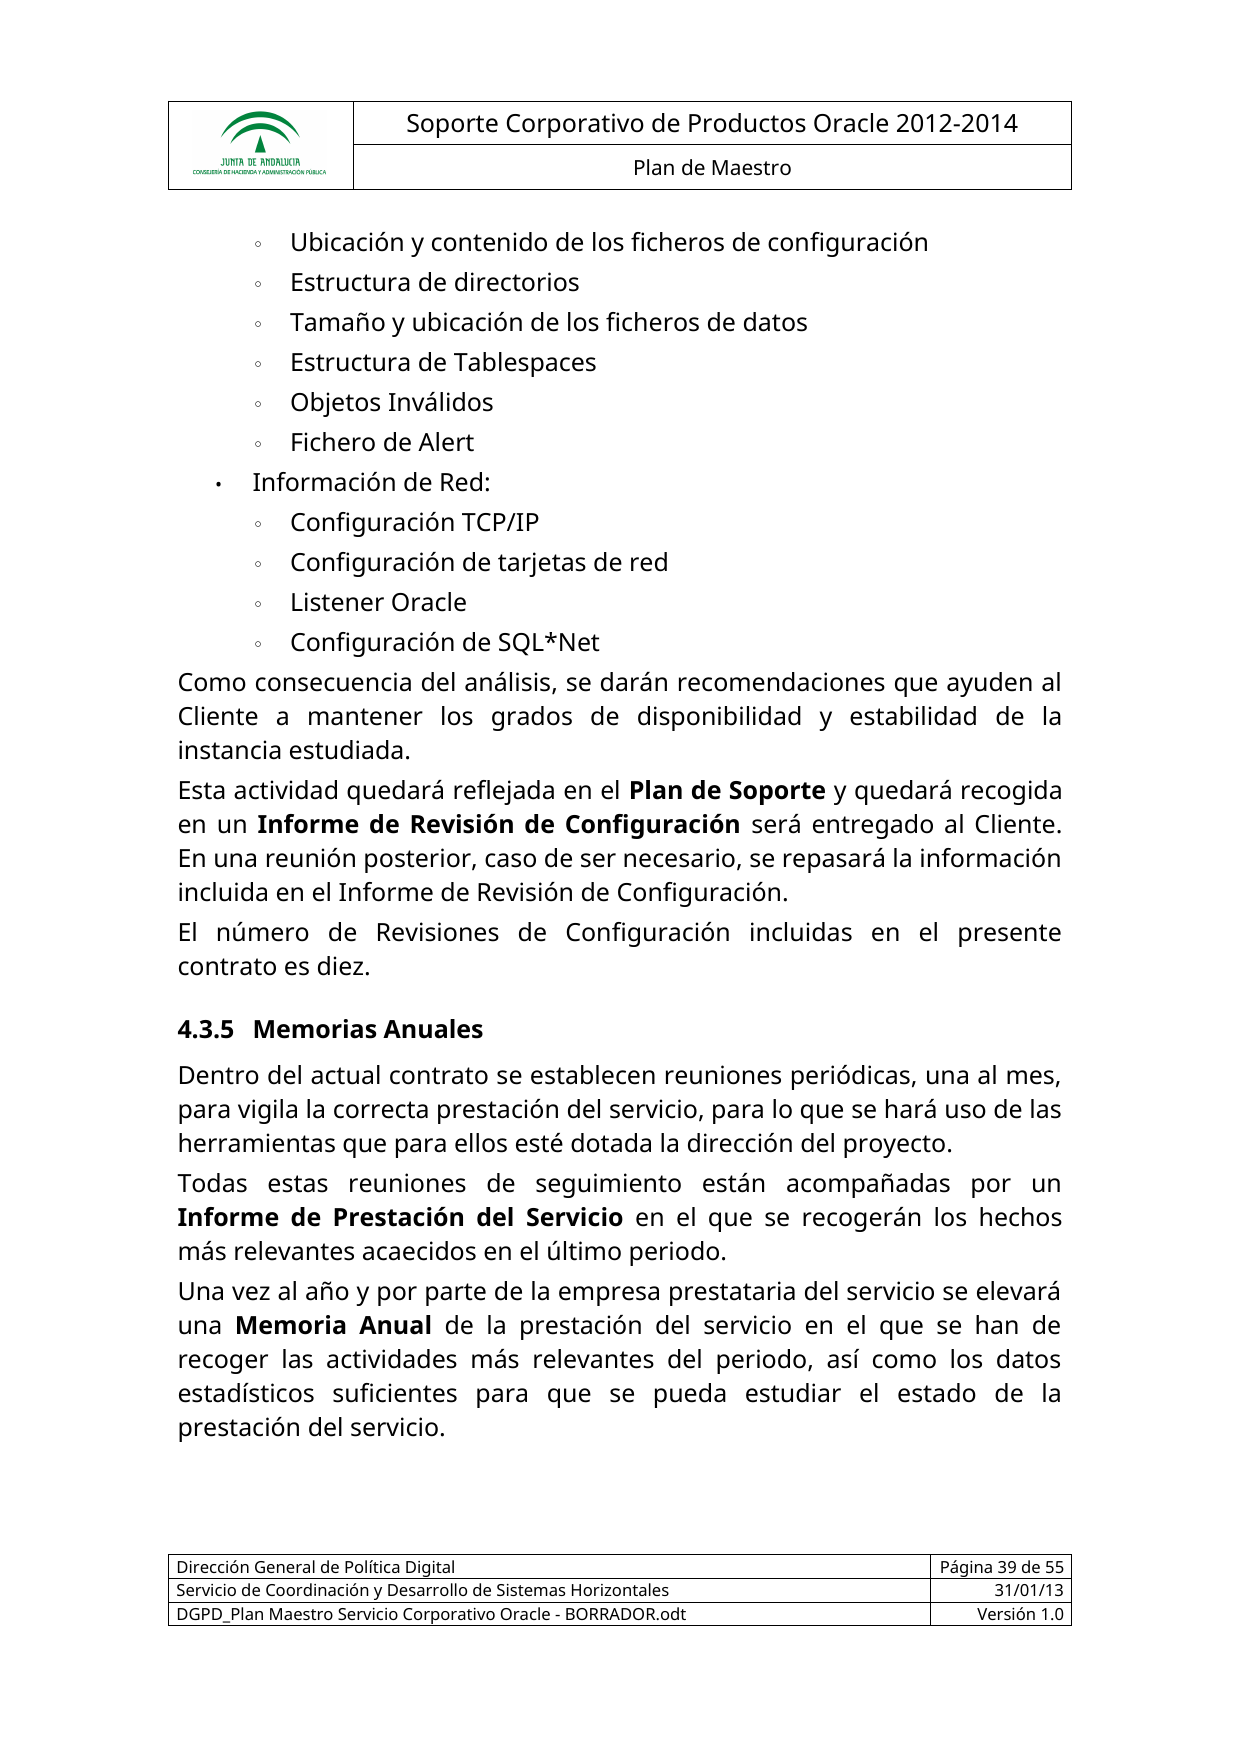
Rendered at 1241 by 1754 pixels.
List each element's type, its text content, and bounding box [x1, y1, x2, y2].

list Estructura de directorios [252, 264, 1063, 298]
list Estructura de Tablespaces [252, 344, 1063, 378]
list Configuración TCP/IP [252, 504, 1063, 538]
text Todas estas reuniones de seguimiento están acompañadas por un Informe de Prestación del Servicio en el que se recogerán los hechos más relevantes acaecidos en el último periodo. [177, 1166, 1063, 1268]
text El número de Revisiones de Configuración incluidas en el presente contrato es diez. [177, 915, 1063, 983]
list Objetos Inválidos [252, 384, 1063, 418]
list Configuración de tarjetas de red [252, 544, 1063, 578]
picture [192, 110, 327, 175]
text Esta actividad quedará reflejada en el Plan de Soporte y quedará recogida en un Informe de Revisión de Configuración será entregado al Cliente. En una reunión posterior, caso de ser necesario, se repasará la información incluida en el Informe de Revisión de Configuración. [177, 773, 1063, 909]
text Dentro del actual contrato se establecen reuniones periódicas, una al mes, para vigila la correcta prestación del servicio, para lo que se hará uso de las herramientas que para ellos esté dotada la dirección del proyecto. [177, 1058, 1063, 1160]
text Como consecuencia del análisis, se darán recomendaciones que ayuden al Cliente a mantener los grados de disponibilidad y estabilidad de la instancia estudiada. [177, 664, 1063, 767]
list Configuración de SQL*Net [252, 624, 1063, 658]
text Una vez al año y por parte de la empresa prestataria del servicio se elevará una Memoria Anual de la prestación del servicio en el que se han de recoger las actividades más relevantes del periodo, así como los datos estadísticos suficientes para que se pueda estudiar el estado de la prestación del servicio. [177, 1274, 1063, 1444]
list Información de Red: [215, 464, 1063, 498]
subtitle Memorias Anuales [177, 1014, 1063, 1045]
list Listener Oracle [252, 584, 1063, 618]
list Fichero de Alert [252, 424, 1063, 458]
list Ubicación y contenido de los ficheros de configuración [252, 224, 1063, 258]
list Tamaño y ubicación de los ficheros de datos [252, 304, 1063, 338]
